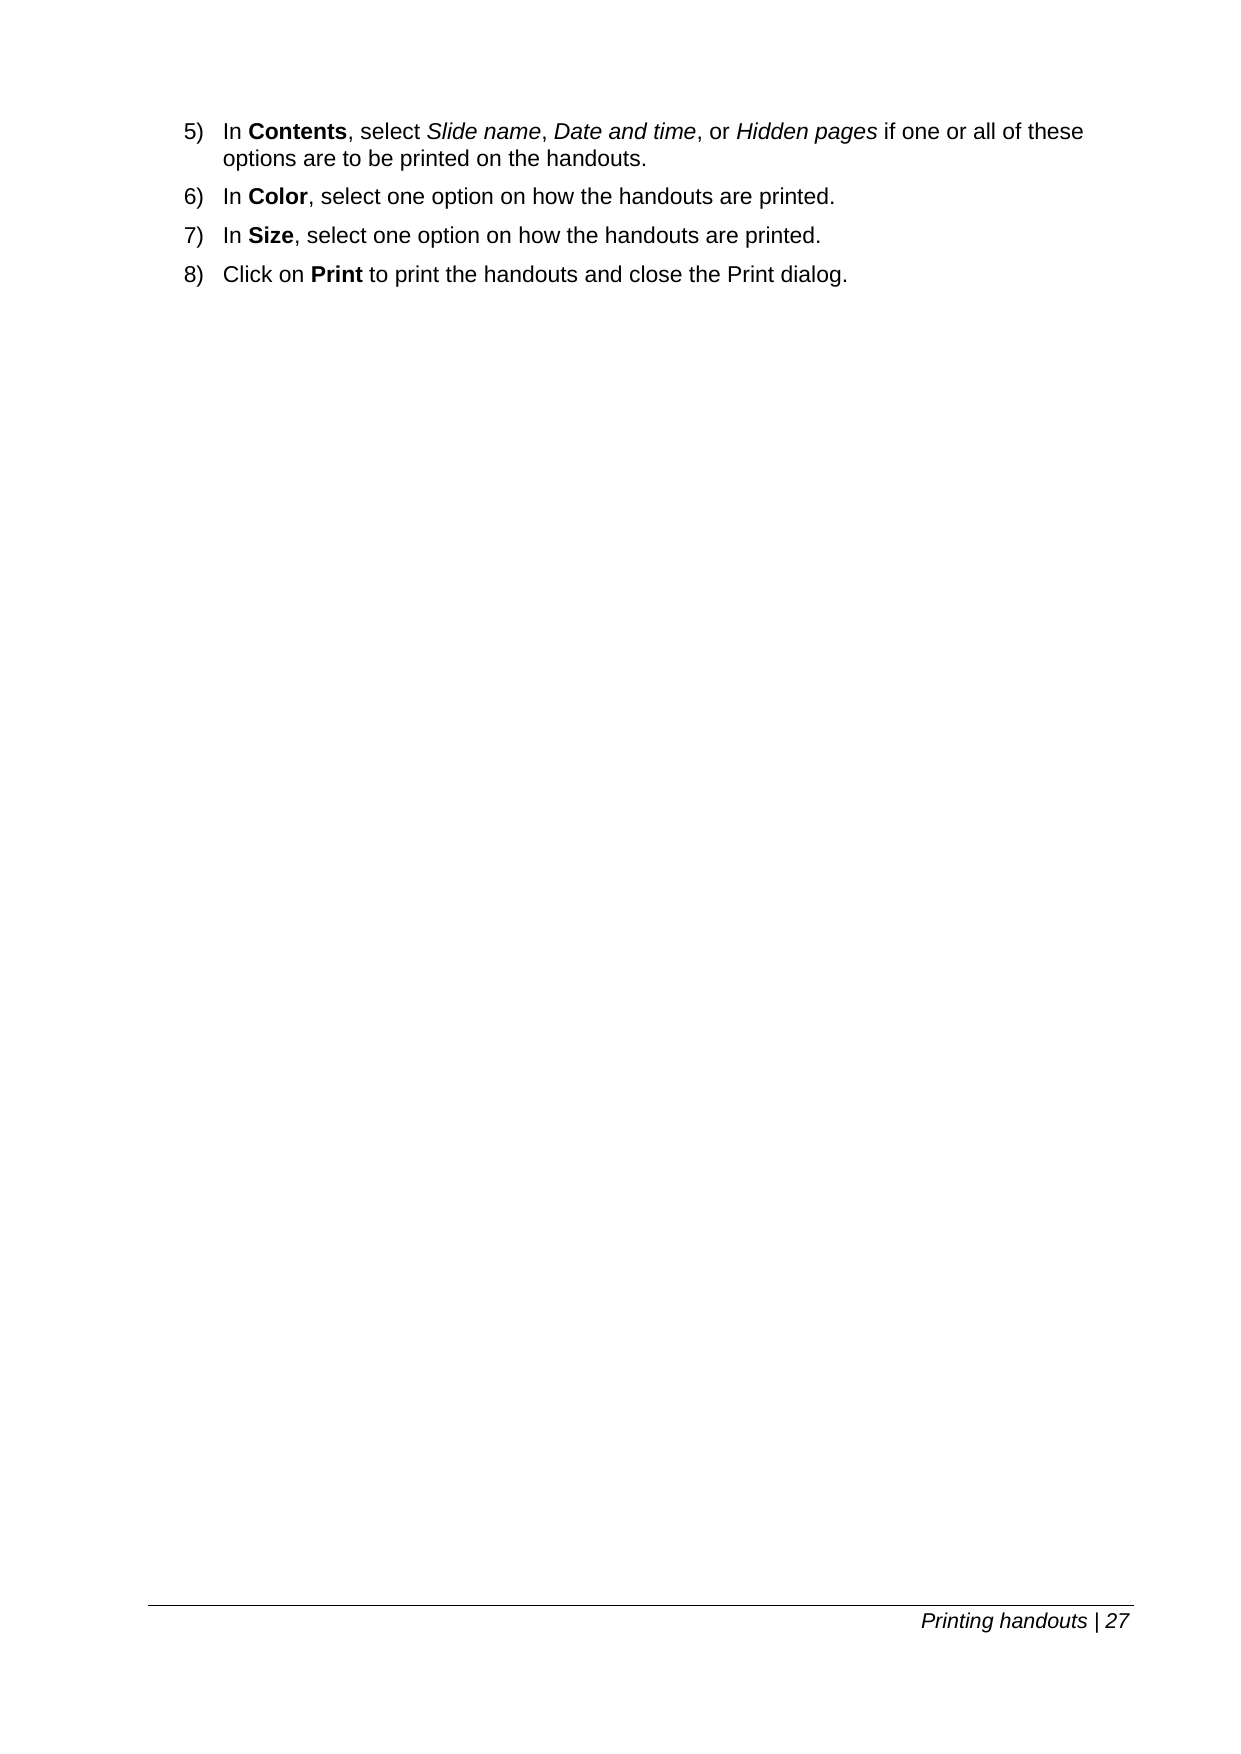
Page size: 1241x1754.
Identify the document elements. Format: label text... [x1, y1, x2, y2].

list In Color, select one option on how the handouts are printed. [204, 183, 1134, 210]
list Click on Print to print the handouts and close the Print dialog. [204, 261, 1134, 287]
list In Contents, select Slide name, Date and time, or Hidden pages if one or all of these options are to be printed on the handouts. [204, 118, 1134, 171]
list In Size, select one option on how the handouts are printed. [204, 222, 1134, 248]
